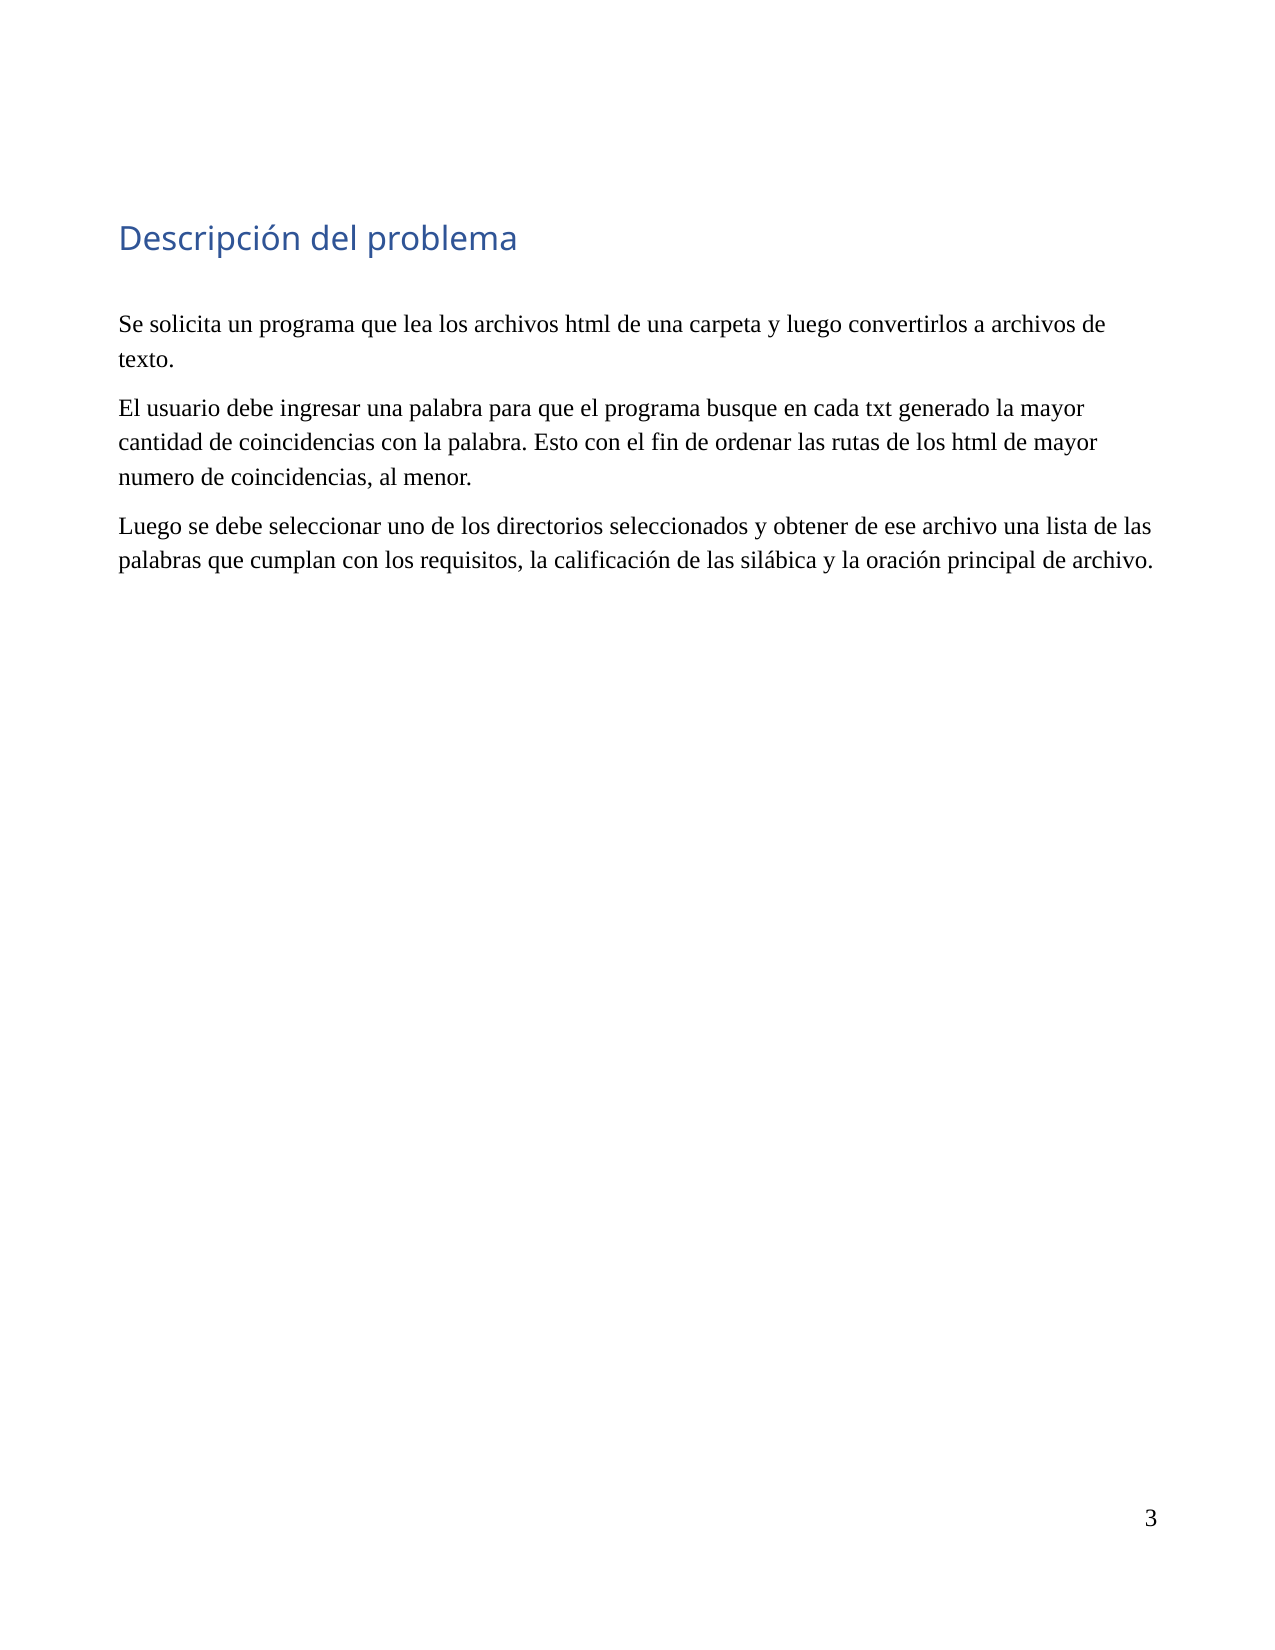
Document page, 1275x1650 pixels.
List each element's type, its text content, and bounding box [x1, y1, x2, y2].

text El usuario debe ingresar una palabra para que el programa busque en cada txt generado la mayor cantidad de coincidencias con la palabra. Esto con el fin de ordenar las rutas de los html de mayor numero de coincidencias, al menor. [118, 393, 1157, 491]
text Luego se debe seleccionar uno de los directorios seleccionados y obtener de ese archivo una lista de las palabras que cumplan con los requisitos, la calificación de las silábica y la oración principal de archivo. [118, 511, 1157, 574]
subtitle Descripción del problema [118, 215, 1157, 260]
text Se solicita un programa que lea los archivos html de una carpeta y luego convertirlos a archivos de texto. [118, 309, 1157, 373]
